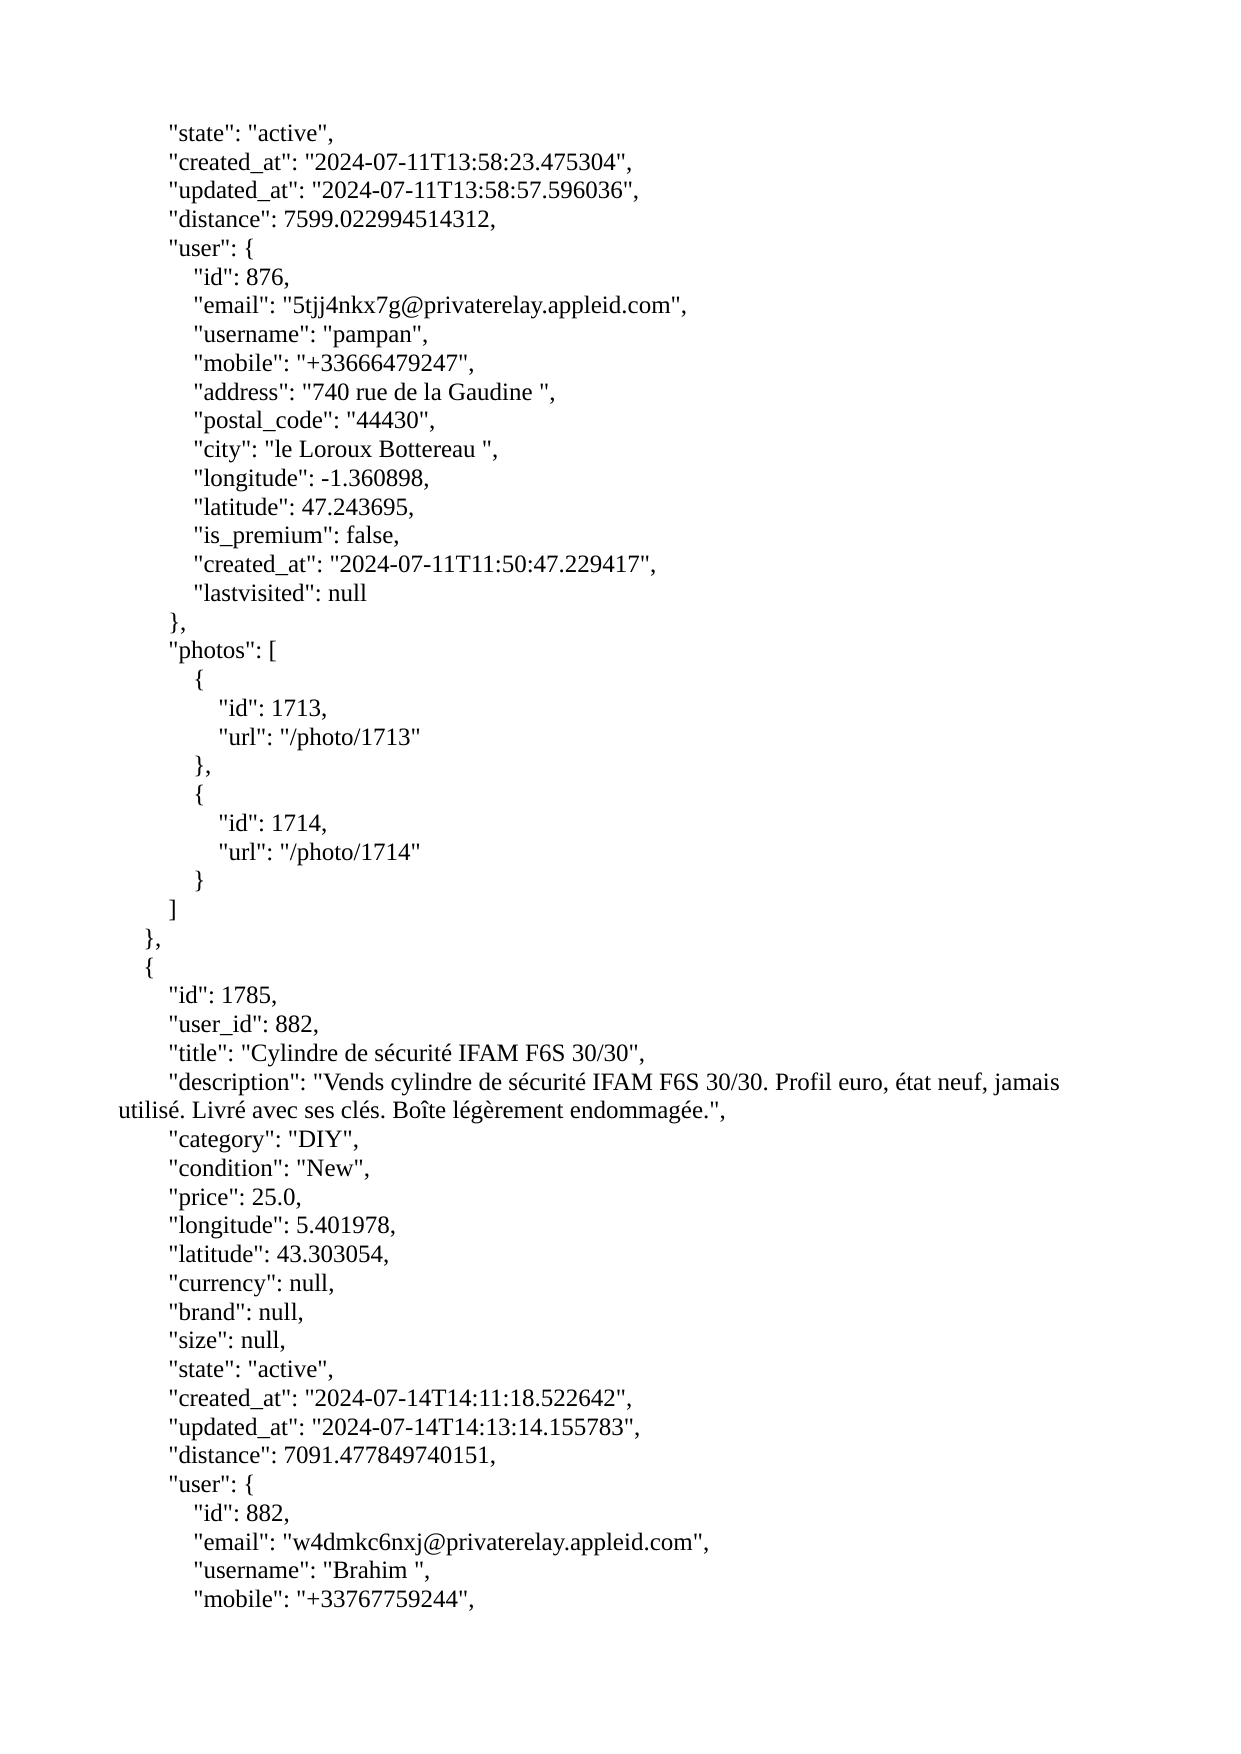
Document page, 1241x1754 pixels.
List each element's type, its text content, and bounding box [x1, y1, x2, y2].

text "category": "DIY", [118, 1124, 1122, 1153]
text }, [118, 923, 1122, 952]
text { [118, 779, 1122, 808]
text "state": "active", [118, 118, 1122, 147]
text "user": { [118, 233, 1122, 262]
text "price": 25.0, [118, 1182, 1122, 1211]
text "latitude": 43.303054, [118, 1239, 1122, 1268]
text "updated_at": "2024-07-14T14:13:14.155783", [118, 1412, 1122, 1441]
text { [118, 952, 1122, 981]
text "url": "/photo/1714" [118, 837, 1122, 866]
text "created_at": "2024-07-11T11:50:47.229417", [118, 549, 1122, 578]
text "postal_code": "44430", [118, 406, 1122, 434]
text "mobile": "+33666479247", [118, 348, 1122, 377]
text "id": 1714, [118, 808, 1122, 837]
text "city": "le Loroux Bottereau ", [118, 434, 1122, 463]
text "brand": null, [118, 1297, 1122, 1326]
text "id": 876, [118, 262, 1122, 291]
text "user_id": 882, [118, 1009, 1122, 1038]
text "is_premium": false, [118, 521, 1122, 549]
text "url": "/photo/1713" [118, 722, 1122, 751]
text "longitude": -1.360898, [118, 463, 1122, 492]
text "lastvisited": null [118, 578, 1122, 607]
text "state": "active", [118, 1354, 1122, 1383]
text ] [118, 894, 1122, 923]
text "distance": 7091.477849740151, [118, 1441, 1122, 1469]
text "user": { [118, 1469, 1122, 1498]
text "created_at": "2024-07-14T14:11:18.522642", [118, 1383, 1122, 1412]
text "id": 882, [118, 1498, 1122, 1527]
text "address": "740 rue de la Gaudine ", [118, 377, 1122, 406]
text "latitude": 47.243695, [118, 492, 1122, 521]
text "size": null, [118, 1326, 1122, 1354]
text "username": "Brahim ", [118, 1556, 1122, 1584]
text "title": "Cylindre de sécurité IFAM F6S 30/30", [118, 1038, 1122, 1067]
text "email": "w4dmkc6nxj@privaterelay.appleid.com", [118, 1527, 1122, 1556]
text { [118, 664, 1122, 693]
text "photos": [ [118, 636, 1122, 664]
text "mobile": "+33767759244", [118, 1584, 1122, 1613]
text } [118, 866, 1122, 894]
text }, [118, 607, 1122, 636]
text "condition": "New", [118, 1153, 1122, 1182]
text "created_at": "2024-07-11T13:58:23.475304", [118, 147, 1122, 176]
text "username": "pampan", [118, 319, 1122, 348]
text "id": 1785, [118, 981, 1122, 1009]
text "description": "Vends cylindre de sécurité IFAM F6S 30/30. Profil euro, état neuf, jamais utilisé. Livré avec ses clés. Boîte légèrement endommagée.", [118, 1067, 1122, 1124]
text "longitude": 5.401978, [118, 1211, 1122, 1239]
text }, [118, 751, 1122, 779]
text "distance": 7599.022994514312, [118, 204, 1122, 233]
text "currency": null, [118, 1268, 1122, 1297]
text "updated_at": "2024-07-11T13:58:57.596036", [118, 176, 1122, 204]
text "id": 1713, [118, 693, 1122, 722]
text "email": "5tjj4nkx7g@privaterelay.appleid.com", [118, 291, 1122, 319]
